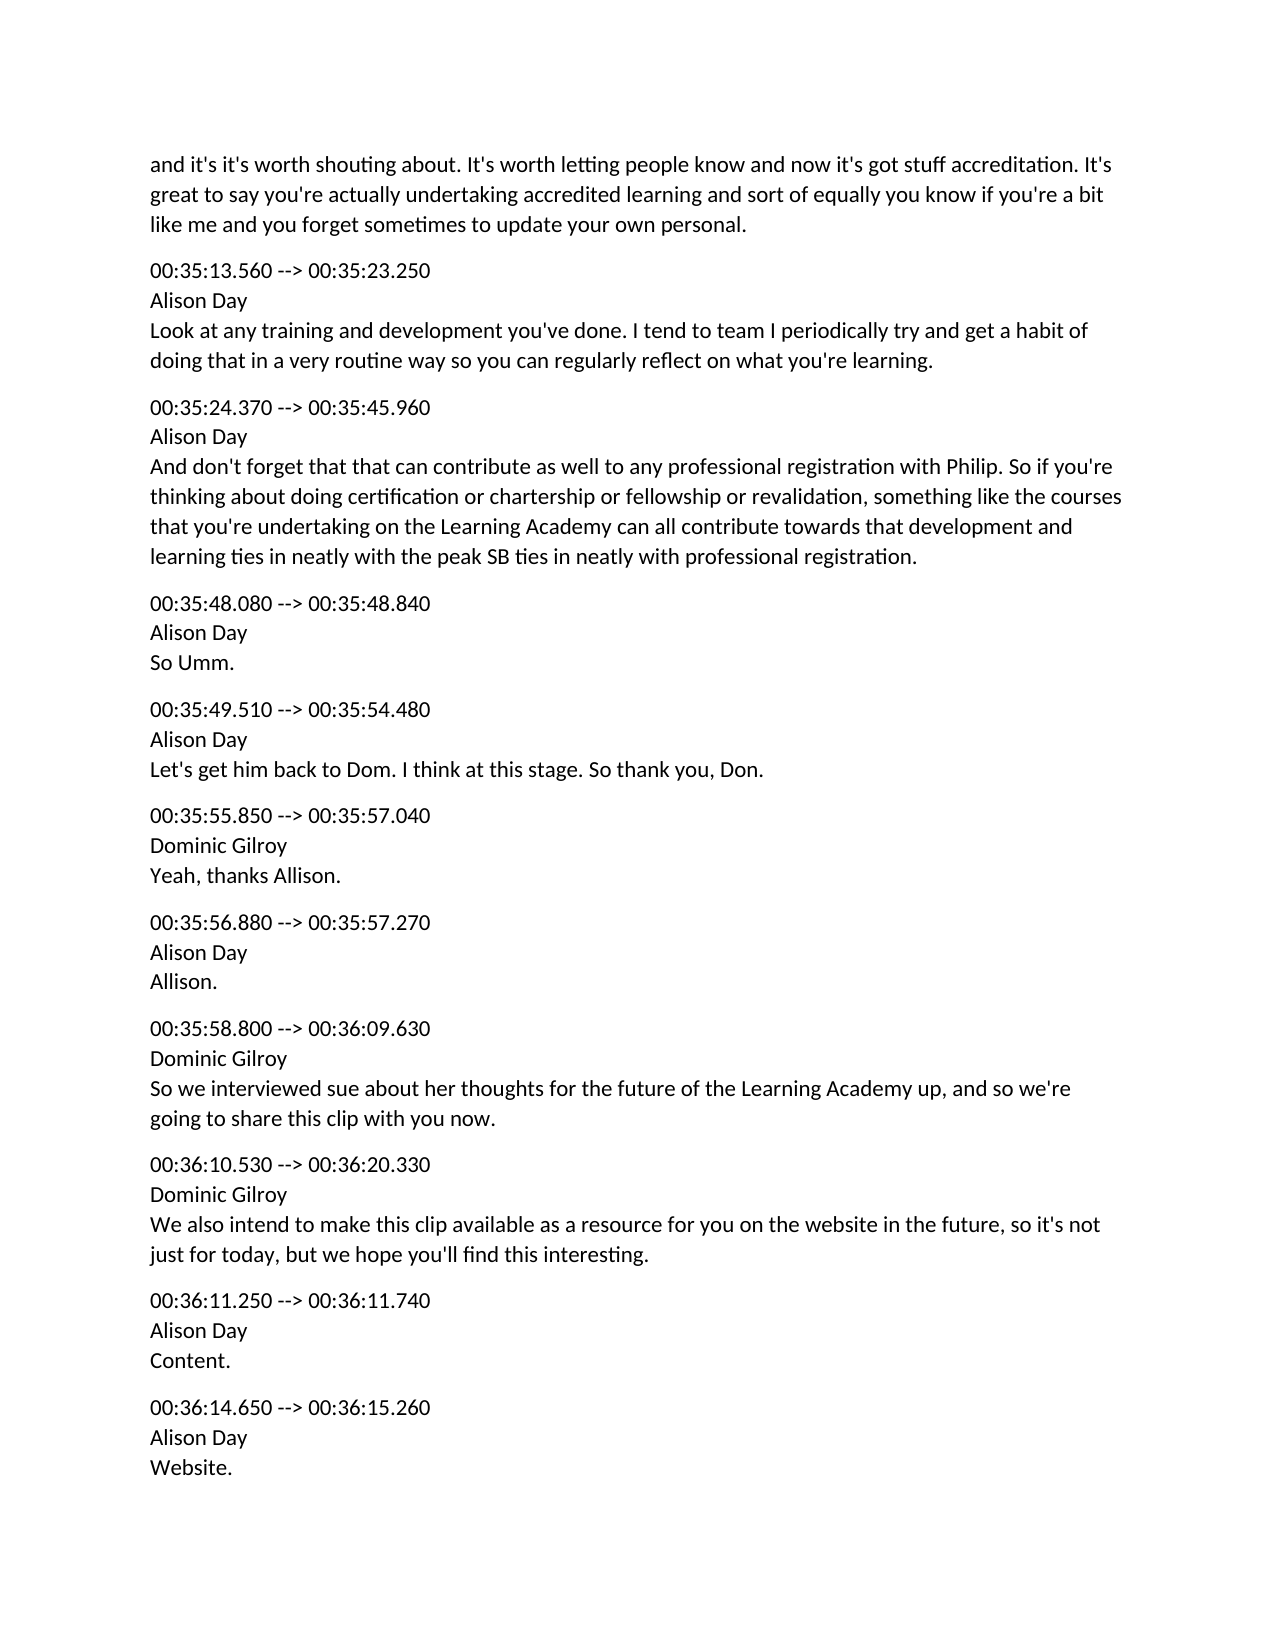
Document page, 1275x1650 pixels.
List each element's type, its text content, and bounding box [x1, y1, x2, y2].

text 00:35:56.880 --> 00:35:57.270 Alison Day Allison. [150, 908, 1125, 996]
text 00:35:13.560 --> 00:35:23.250 Alison Day Look at any training and development you've done. I tend to team I periodically try and get a habit of doing that in a very routine way so you can regularly reflect on what you're learning. [150, 256, 1125, 374]
text 00:35:49.510 --> 00:35:54.480 Alison Day Let's get him back to Dom. I think at this stage. So thank you, Don. [150, 695, 1125, 783]
text and it's it's worth shouting about. It's worth letting people know and now it's got stuff accreditation. It's great to say you're actually undertaking accredited learning and sort of equally you know if you're a bit like me and you forget sometimes to update your own personal. [150, 150, 1125, 238]
text 00:35:48.080 --> 00:35:48.840 Alison Day So Umm. [150, 589, 1125, 676]
text 00:36:14.650 --> 00:36:15.260 Alison Day Website. [150, 1393, 1125, 1481]
text 00:36:11.250 --> 00:36:11.740 Alison Day Content. [150, 1287, 1125, 1374]
text 00:35:24.370 --> 00:35:45.960 Alison Day And don't forget that that can contribute as well to any professional registration with Philip. So if you're thinking about doing certification or chartership or fellowship or revalidation, something like the courses that you're undertaking on the Learning Academy can all contribute towards that development and learning ties in neatly with the peak SB ties in neatly with professional registration. [150, 393, 1125, 570]
text 00:35:58.800 --> 00:36:09.630 Dominic Gilroy So we interviewed sue about her thoughts for the future of the Learning Academy up, and so we're going to share this clip with you now. [150, 1014, 1125, 1132]
text 00:36:10.530 --> 00:36:20.330 Dominic Gilroy We also intend to make this clip available as a resource for you on the website in the future, so it's not just for today, but we hope you'll find this interesting. [150, 1150, 1125, 1268]
text 00:35:55.850 --> 00:35:57.040 Dominic Gilroy Yeah, thanks Allison. [150, 801, 1125, 889]
